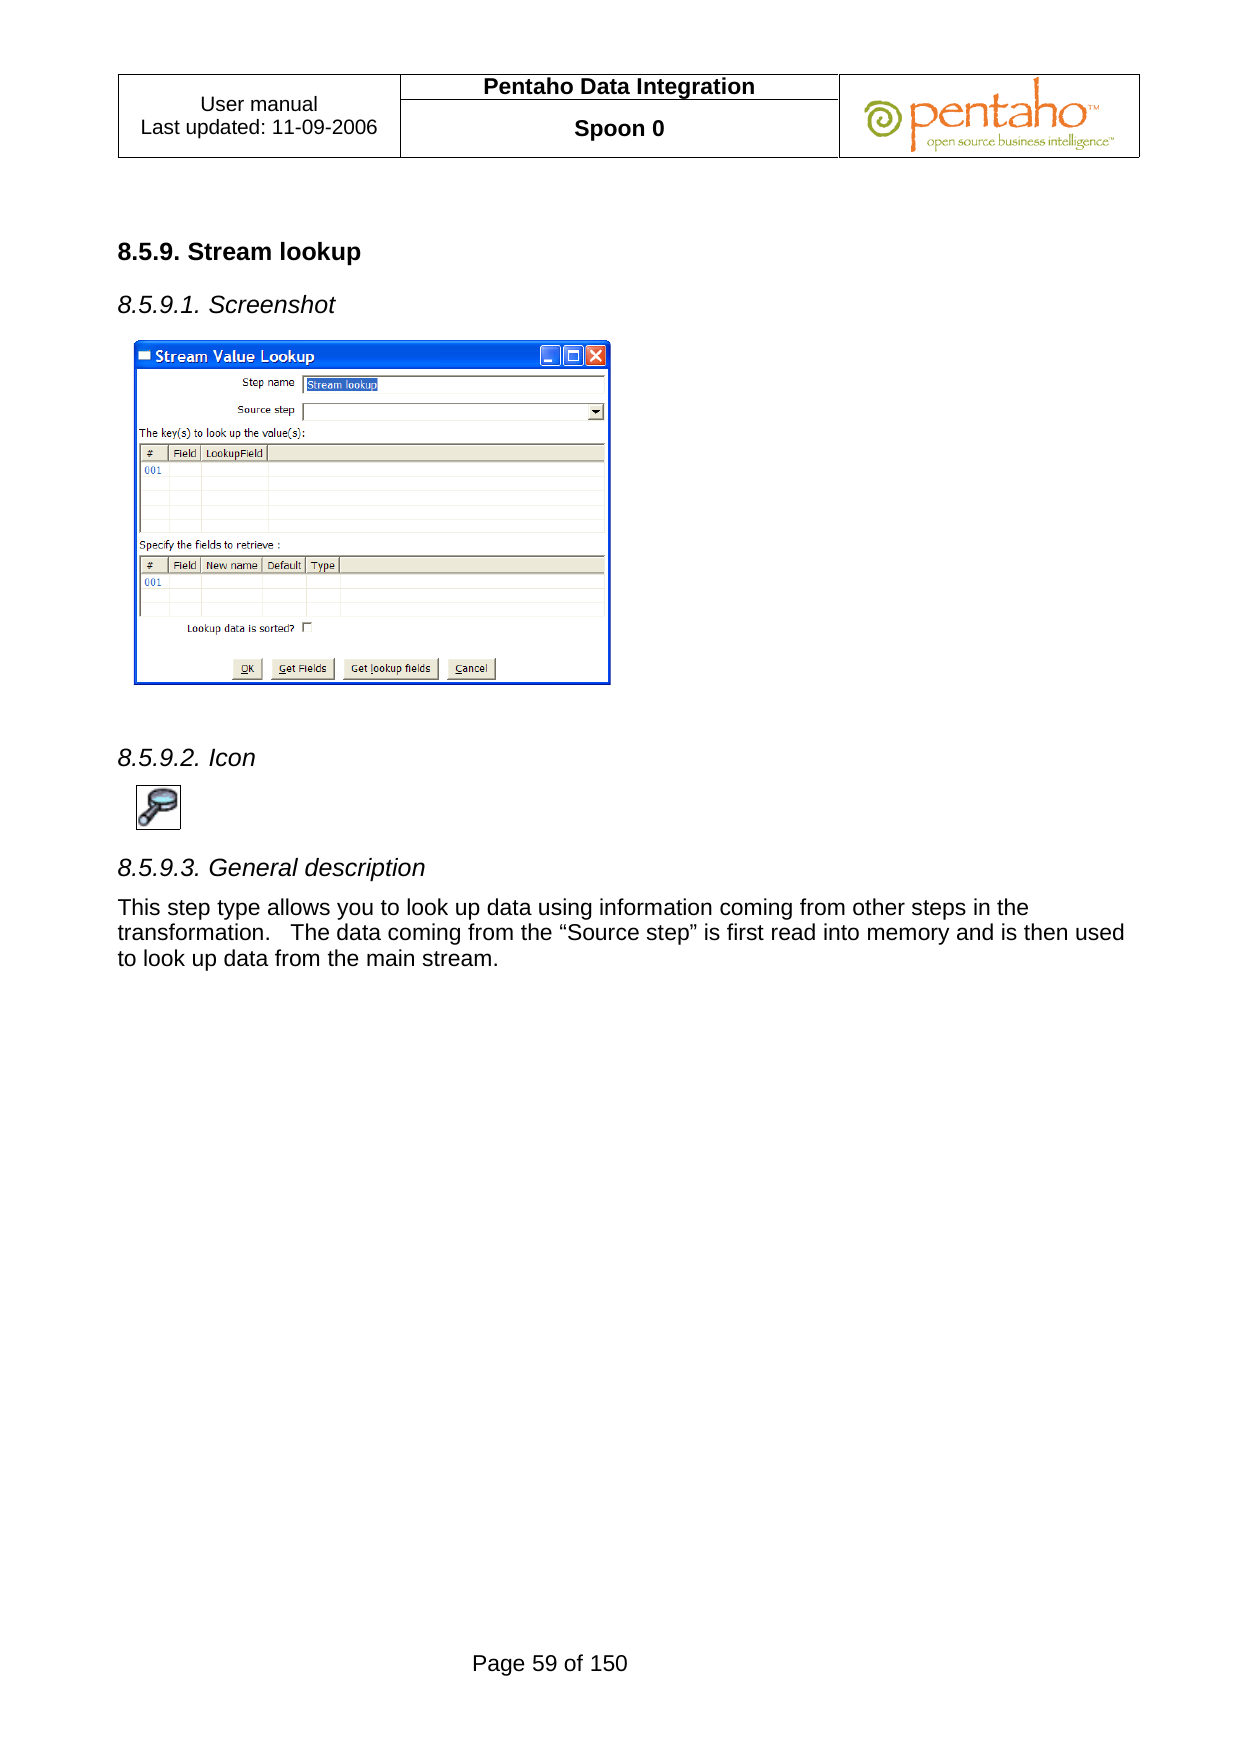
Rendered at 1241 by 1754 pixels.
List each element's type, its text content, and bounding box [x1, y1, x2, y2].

subtitle Stream lookup [117, 238, 1137, 266]
subtitle Icon [117, 744, 1137, 772]
subtitle Screenshot [117, 291, 1137, 319]
text This step type allows you to look up data using information coming from other steps in the transformation. The data coming from the “Source step” is first read into memory and is then used to look up data from the main stream. [117, 894, 1137, 971]
picture [133, 340, 611, 685]
subtitle General description [117, 854, 1137, 882]
